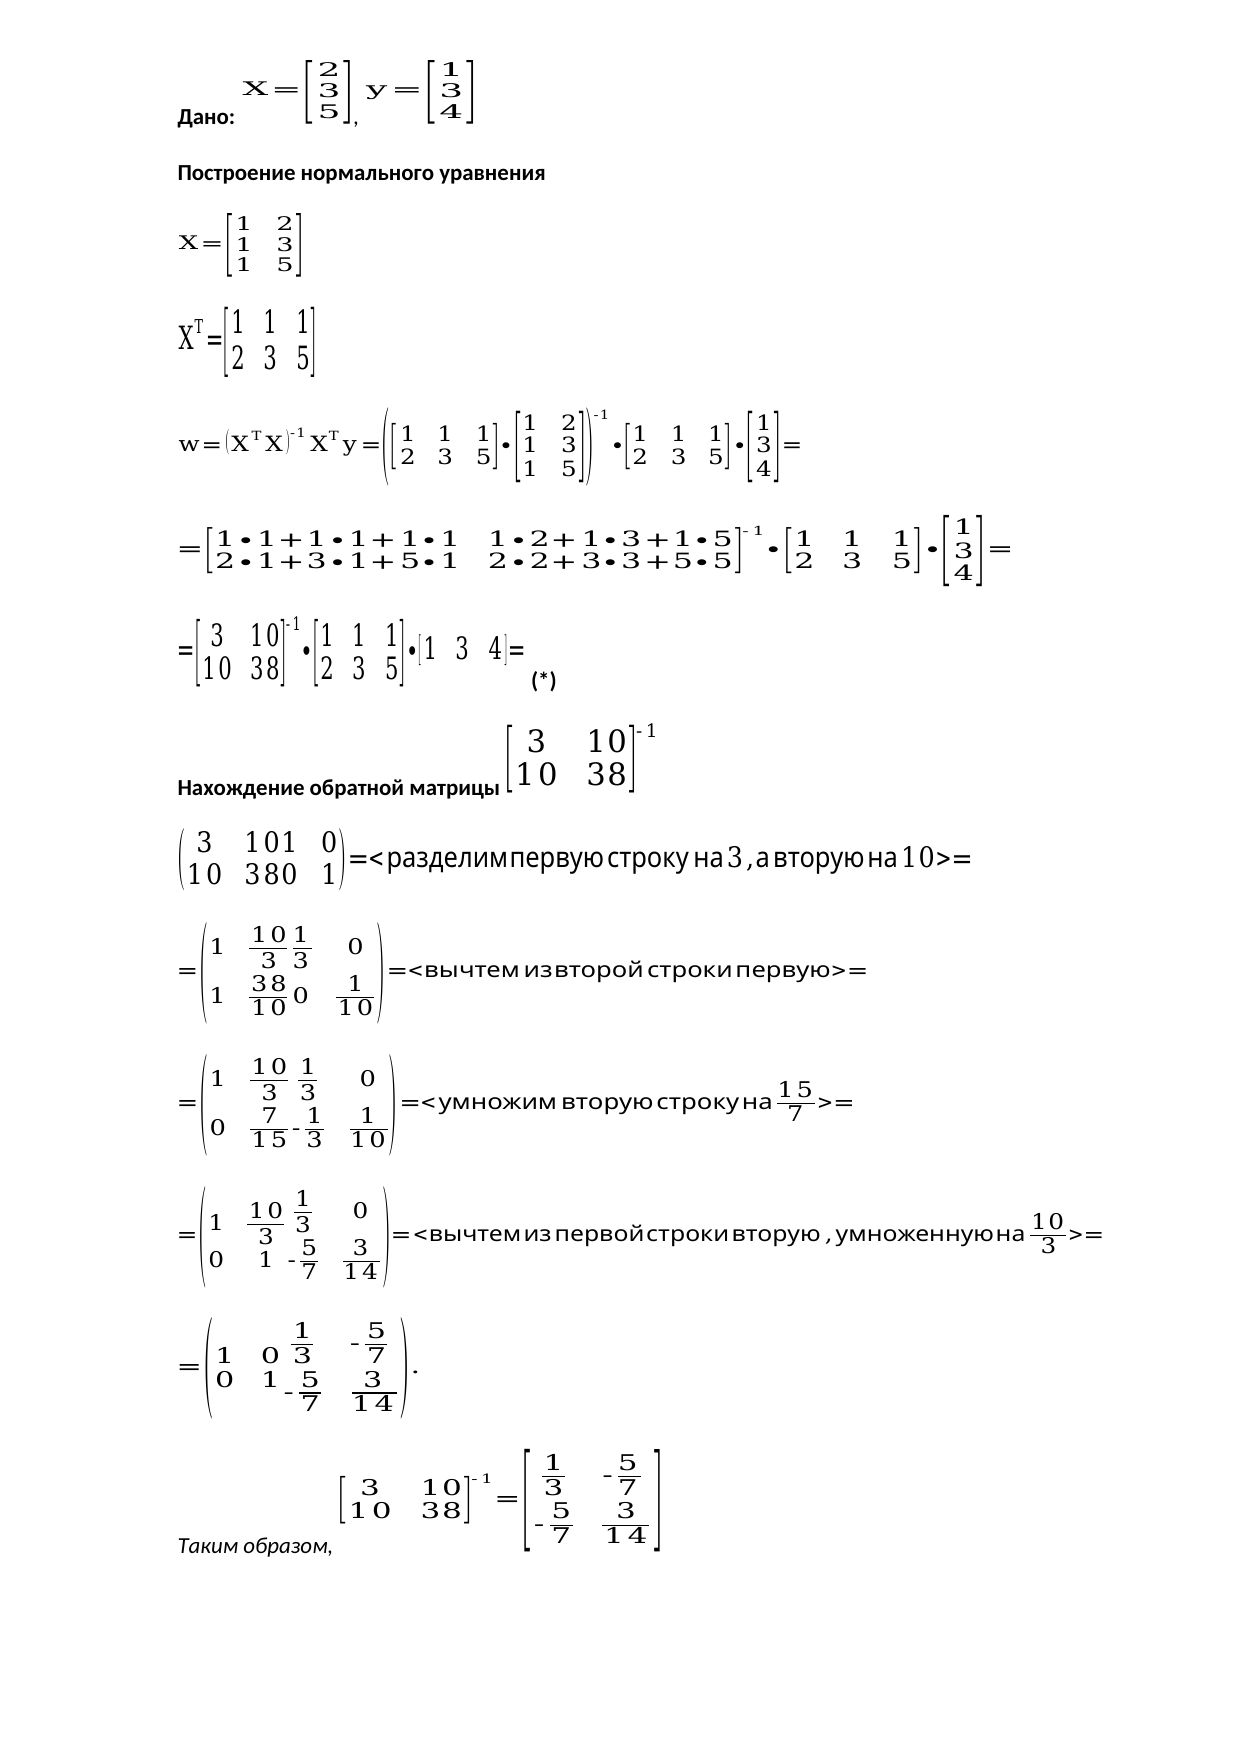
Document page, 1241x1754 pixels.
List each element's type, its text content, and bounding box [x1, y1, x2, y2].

text Нахождение обратной матрицы [177, 722, 1152, 801]
text (*) [177, 615, 1152, 694]
text Таким образом, [177, 1448, 1152, 1559]
text Дано: , [177, 59, 1152, 130]
text Построение нормального уравнения [177, 158, 1152, 186]
